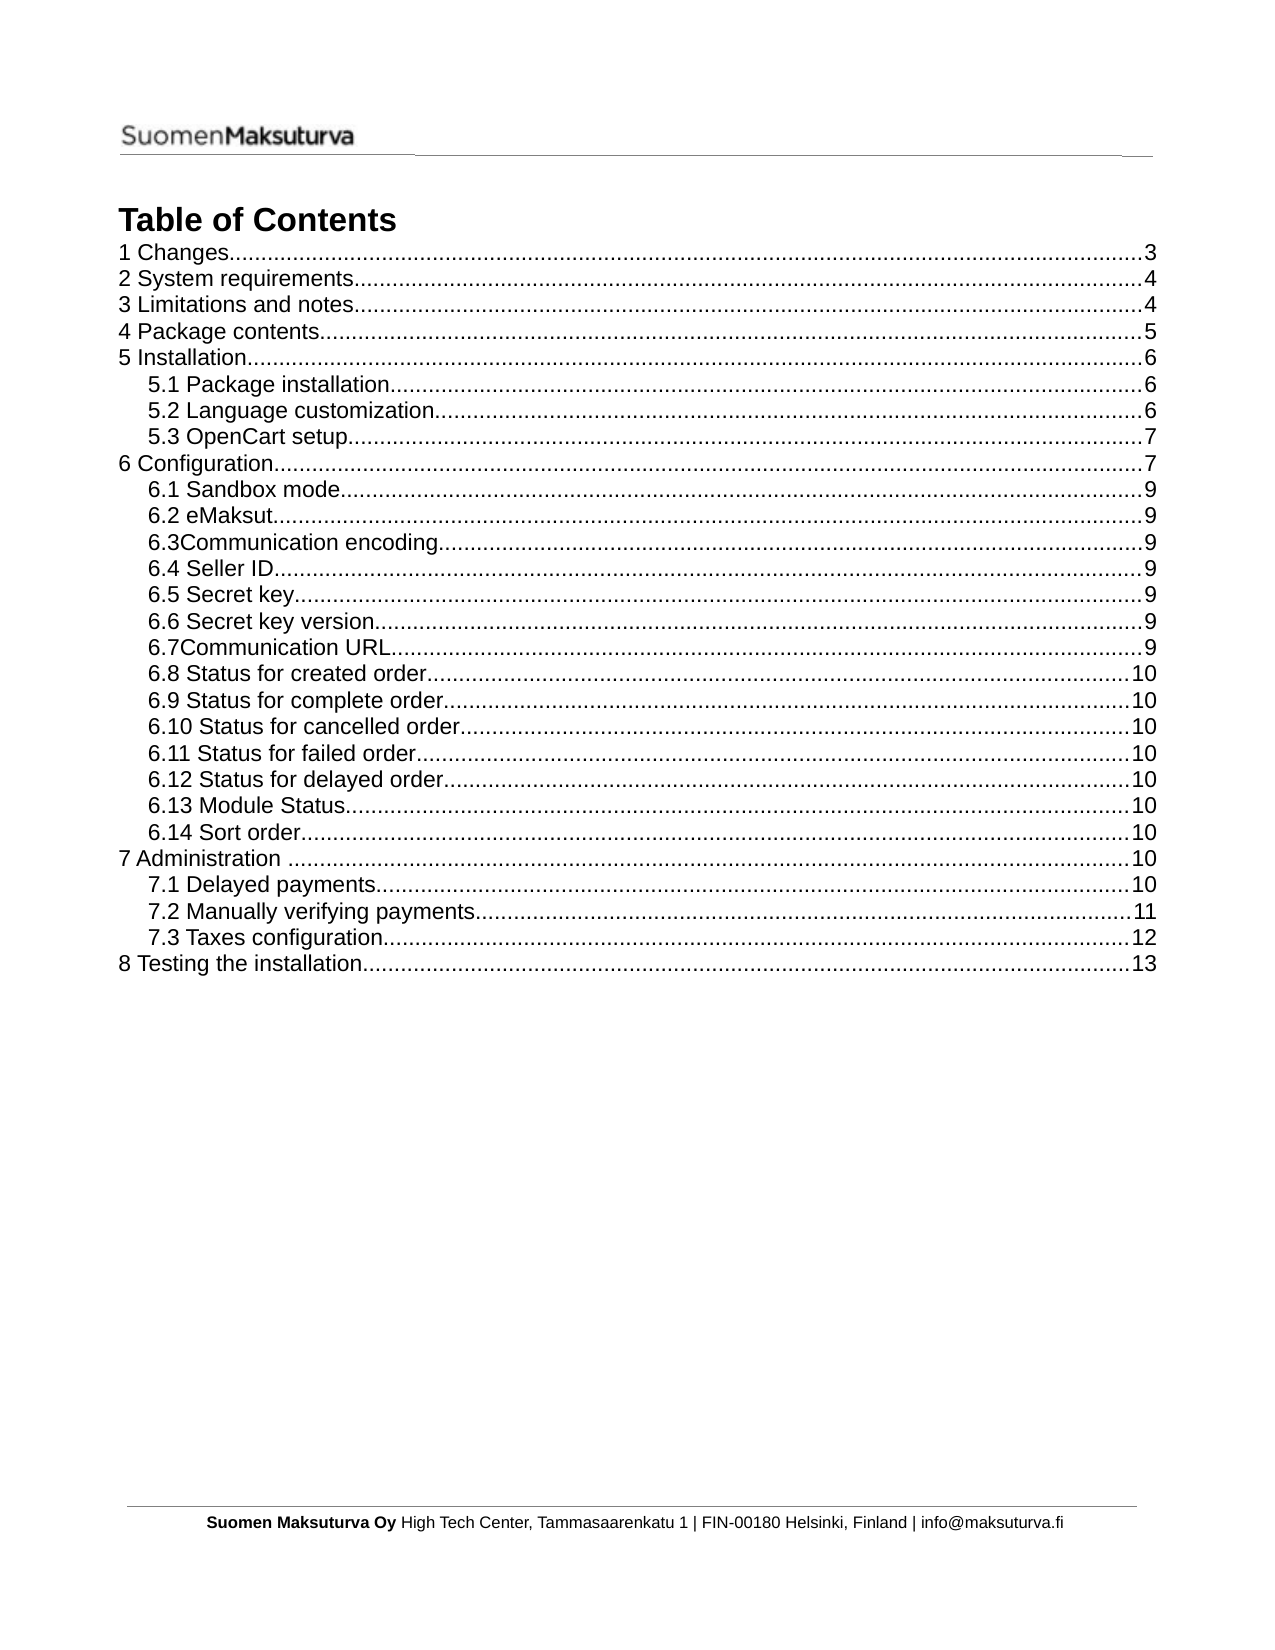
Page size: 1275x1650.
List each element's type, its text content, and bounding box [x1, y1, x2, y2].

text 1 Changes 3 [118, 239, 1157, 265]
text 7 Administration 10 [118, 845, 1157, 871]
text 3 Limitations and notes 4 [118, 291, 1157, 318]
text 6.5 Secret key 9 [148, 581, 1157, 608]
text 7.2 Manually verifying payments 11 [148, 898, 1157, 924]
text 6 Configuration 7 [118, 449, 1157, 476]
picture [120, 124, 358, 147]
text 7.1 Delayed payments 10 [148, 871, 1157, 898]
text 6.11 Status for failed order 10 [148, 739, 1157, 766]
text 6.6 Secret key version 9 [148, 608, 1157, 634]
text 5.2 Language customization 6 [148, 397, 1157, 423]
text 6.13 Module Status 10 [148, 792, 1157, 818]
text 6.9 Status for complete order 10 [148, 687, 1157, 713]
text 8 Testing the installation 13 [118, 950, 1157, 977]
text 6.4 Seller ID 9 [148, 555, 1157, 581]
text 6.2 eMaksut 9 [148, 502, 1157, 529]
text 5 Installation 6 [118, 344, 1157, 371]
text 5.3 OpenCart setup 7 [148, 423, 1157, 449]
text 6.1 Sandbox mode 9 [148, 476, 1157, 502]
subtitle Table of Contents [118, 200, 1157, 239]
text 6.14 Sort order 10 [148, 818, 1157, 845]
text 5.1 Package installation 6 [148, 371, 1157, 397]
text 2 System requirements 4 [118, 265, 1157, 291]
text 6.12 Status for delayed order 10 [148, 766, 1157, 792]
text 6.7Communication URL 9 [148, 634, 1157, 660]
text 6.8 Status for created order 10 [148, 660, 1157, 687]
text 4 Package contents 5 [118, 318, 1157, 344]
text 6.3Communication encoding 9 [148, 529, 1157, 555]
text 7.3 Taxes configuration 12 [148, 924, 1157, 950]
text 6.10 Status for cancelled order 10 [148, 713, 1157, 739]
